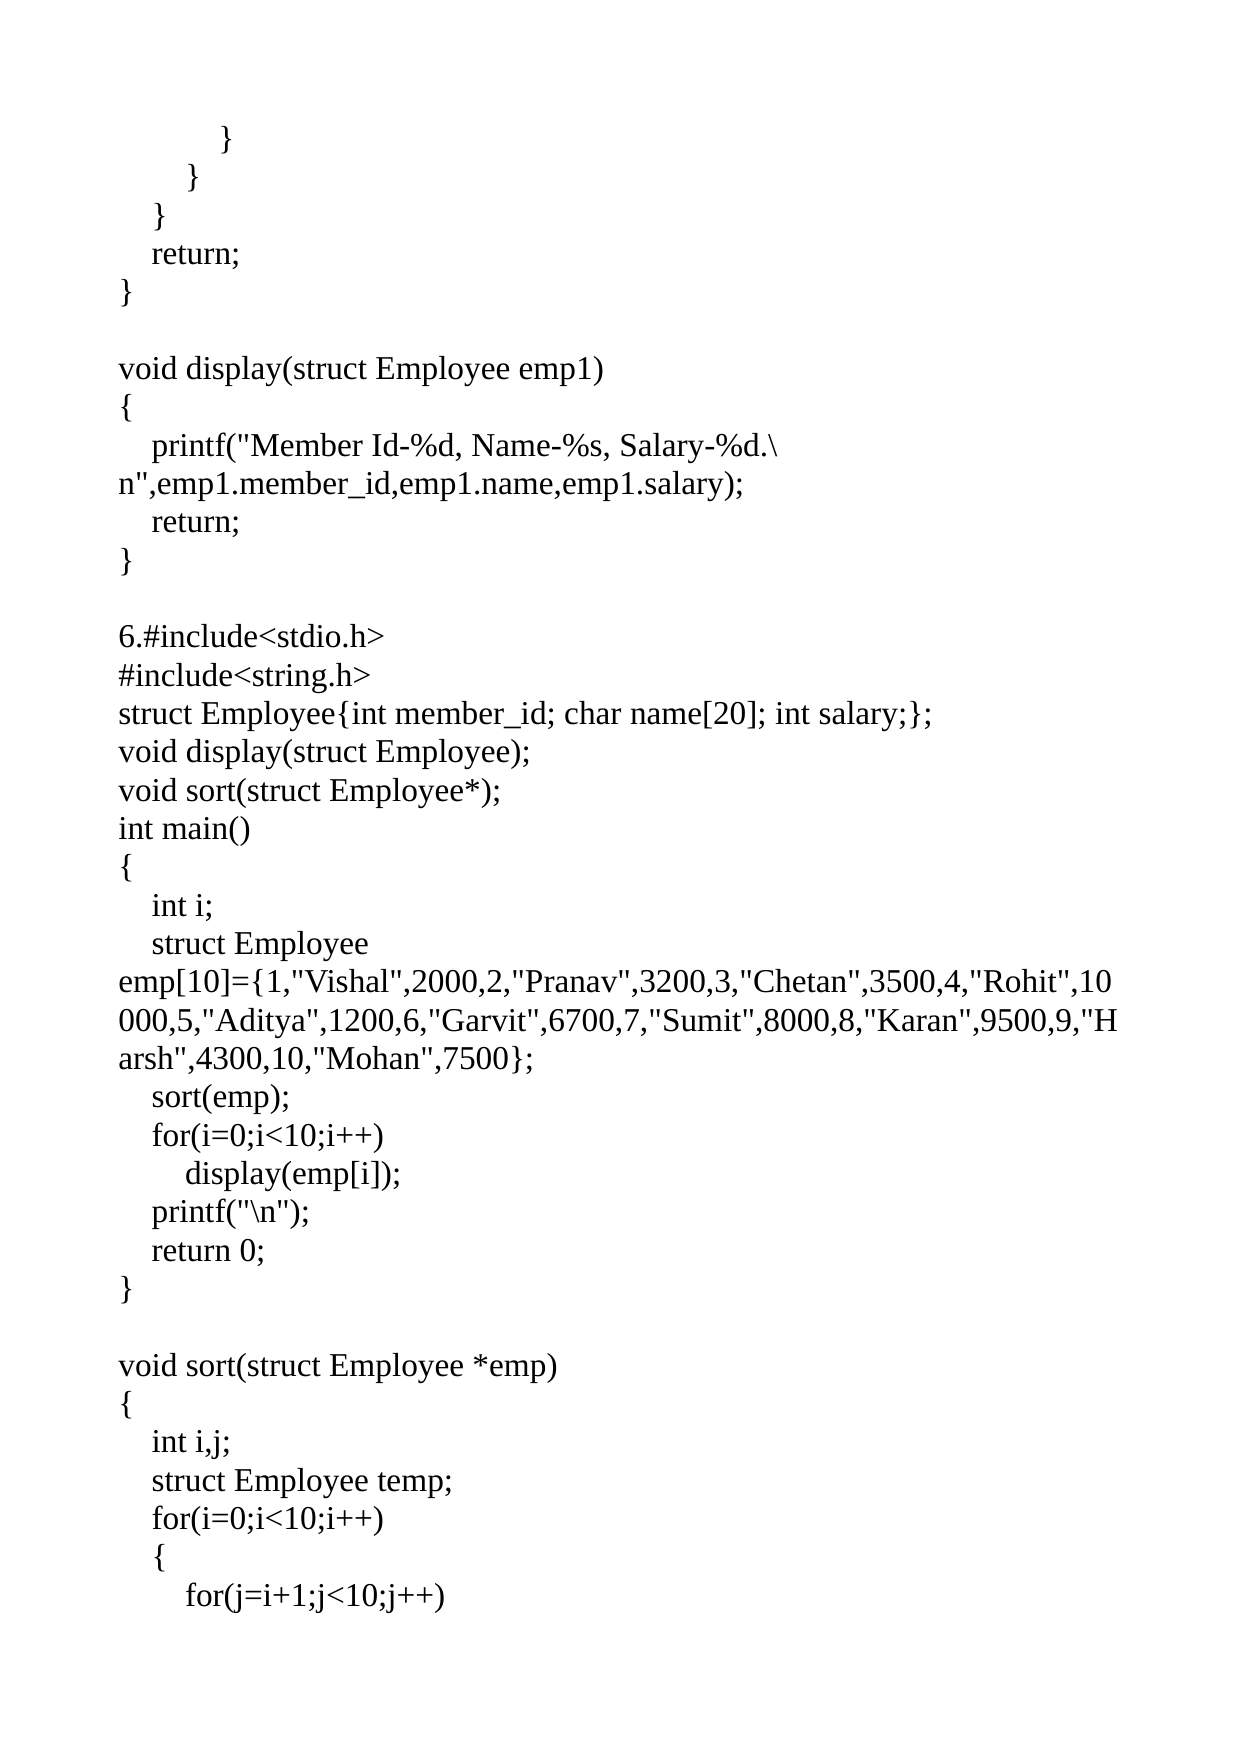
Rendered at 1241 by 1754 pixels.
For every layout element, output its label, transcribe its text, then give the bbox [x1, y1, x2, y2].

text struct Employee{int member_id; char name[20]; int salary;}; [118, 693, 1122, 731]
text void display(struct Employee emp1) [118, 348, 1122, 386]
text for(i=0;i<10;i++) [118, 1115, 1122, 1153]
text void sort(struct Employee*); [118, 770, 1122, 808]
text } [118, 271, 1122, 310]
text return 0; [118, 1230, 1122, 1268]
text int i; [118, 885, 1122, 923]
text struct Employee temp; [118, 1460, 1122, 1498]
text } [118, 540, 1122, 578]
text { [118, 386, 1122, 425]
text { [118, 1536, 1122, 1575]
text printf("\n"); [118, 1191, 1122, 1230]
text } [118, 118, 1122, 156]
text } [118, 195, 1122, 233]
text int i,j; [118, 1421, 1122, 1460]
text } [118, 1268, 1122, 1306]
text { [118, 1383, 1122, 1421]
text return; [118, 233, 1122, 271]
text printf("Member Id-%d, Name-%s, Salary-%d.\n",emp1.member_id,emp1.name,emp1.salary); [118, 425, 1122, 501]
text return; [118, 501, 1122, 540]
text void display(struct Employee); [118, 731, 1122, 770]
text #include<string.h> [118, 655, 1122, 693]
text 6.#include<stdio.h> [118, 616, 1122, 655]
text void sort(struct Employee *emp) [118, 1345, 1122, 1383]
text for(i=0;i<10;i++) [118, 1498, 1122, 1536]
text struct Employee emp[10]={1,"Vishal",2000,2,"Pranav",3200,3,"Chetan",3500,4,"Rohit",10000,5,"Aditya",1200,6,"Garvit",6700,7,"Sumit",8000,8,"Karan",9500,9,"Harsh",4300,10,"Mohan",7500}; [118, 923, 1122, 1076]
text for(j=i+1;j<10;j++) [118, 1575, 1122, 1613]
text int main() [118, 808, 1122, 846]
text display(emp[i]); [118, 1153, 1122, 1191]
text { [118, 846, 1122, 885]
text sort(emp); [118, 1076, 1122, 1115]
text } [118, 156, 1122, 195]
